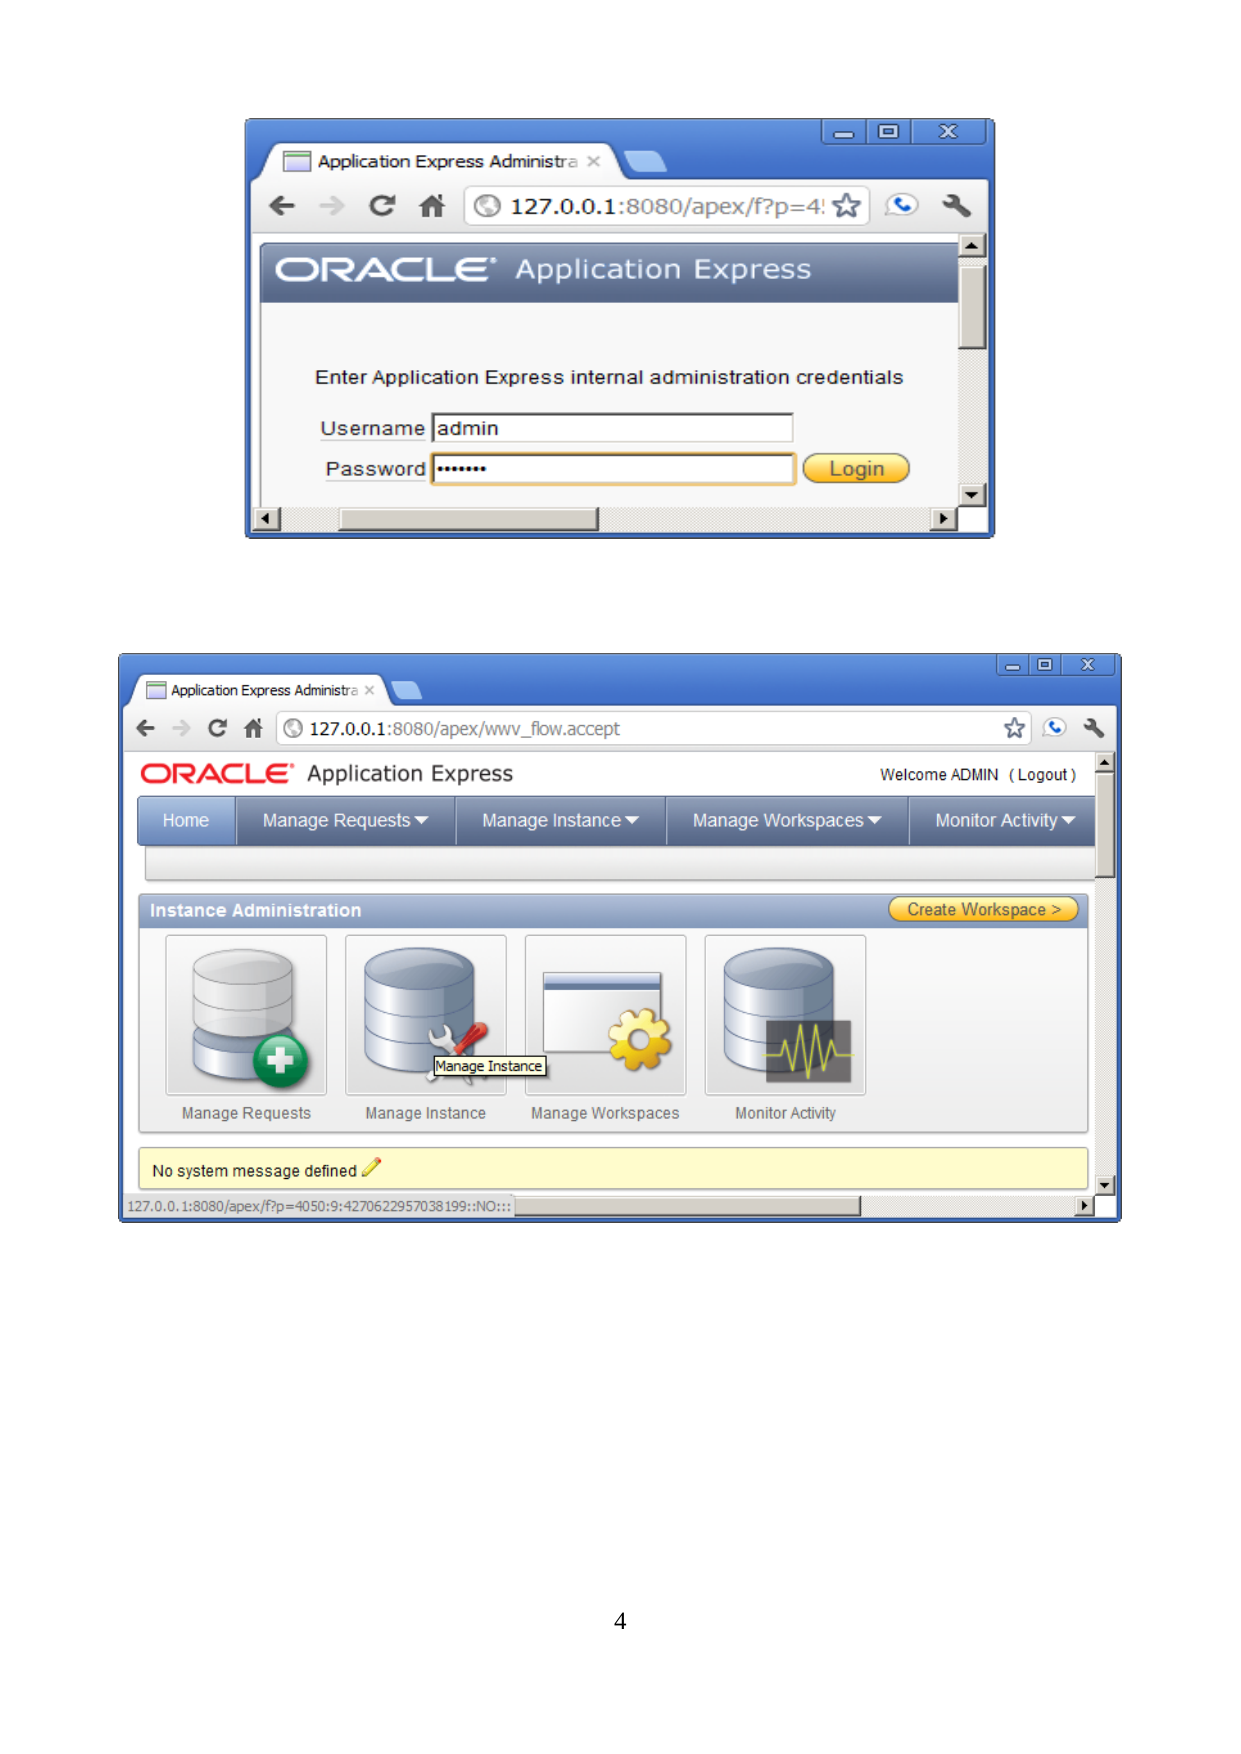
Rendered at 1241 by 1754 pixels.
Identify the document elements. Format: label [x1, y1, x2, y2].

picture [118, 653, 1122, 1223]
picture [244, 118, 996, 539]
